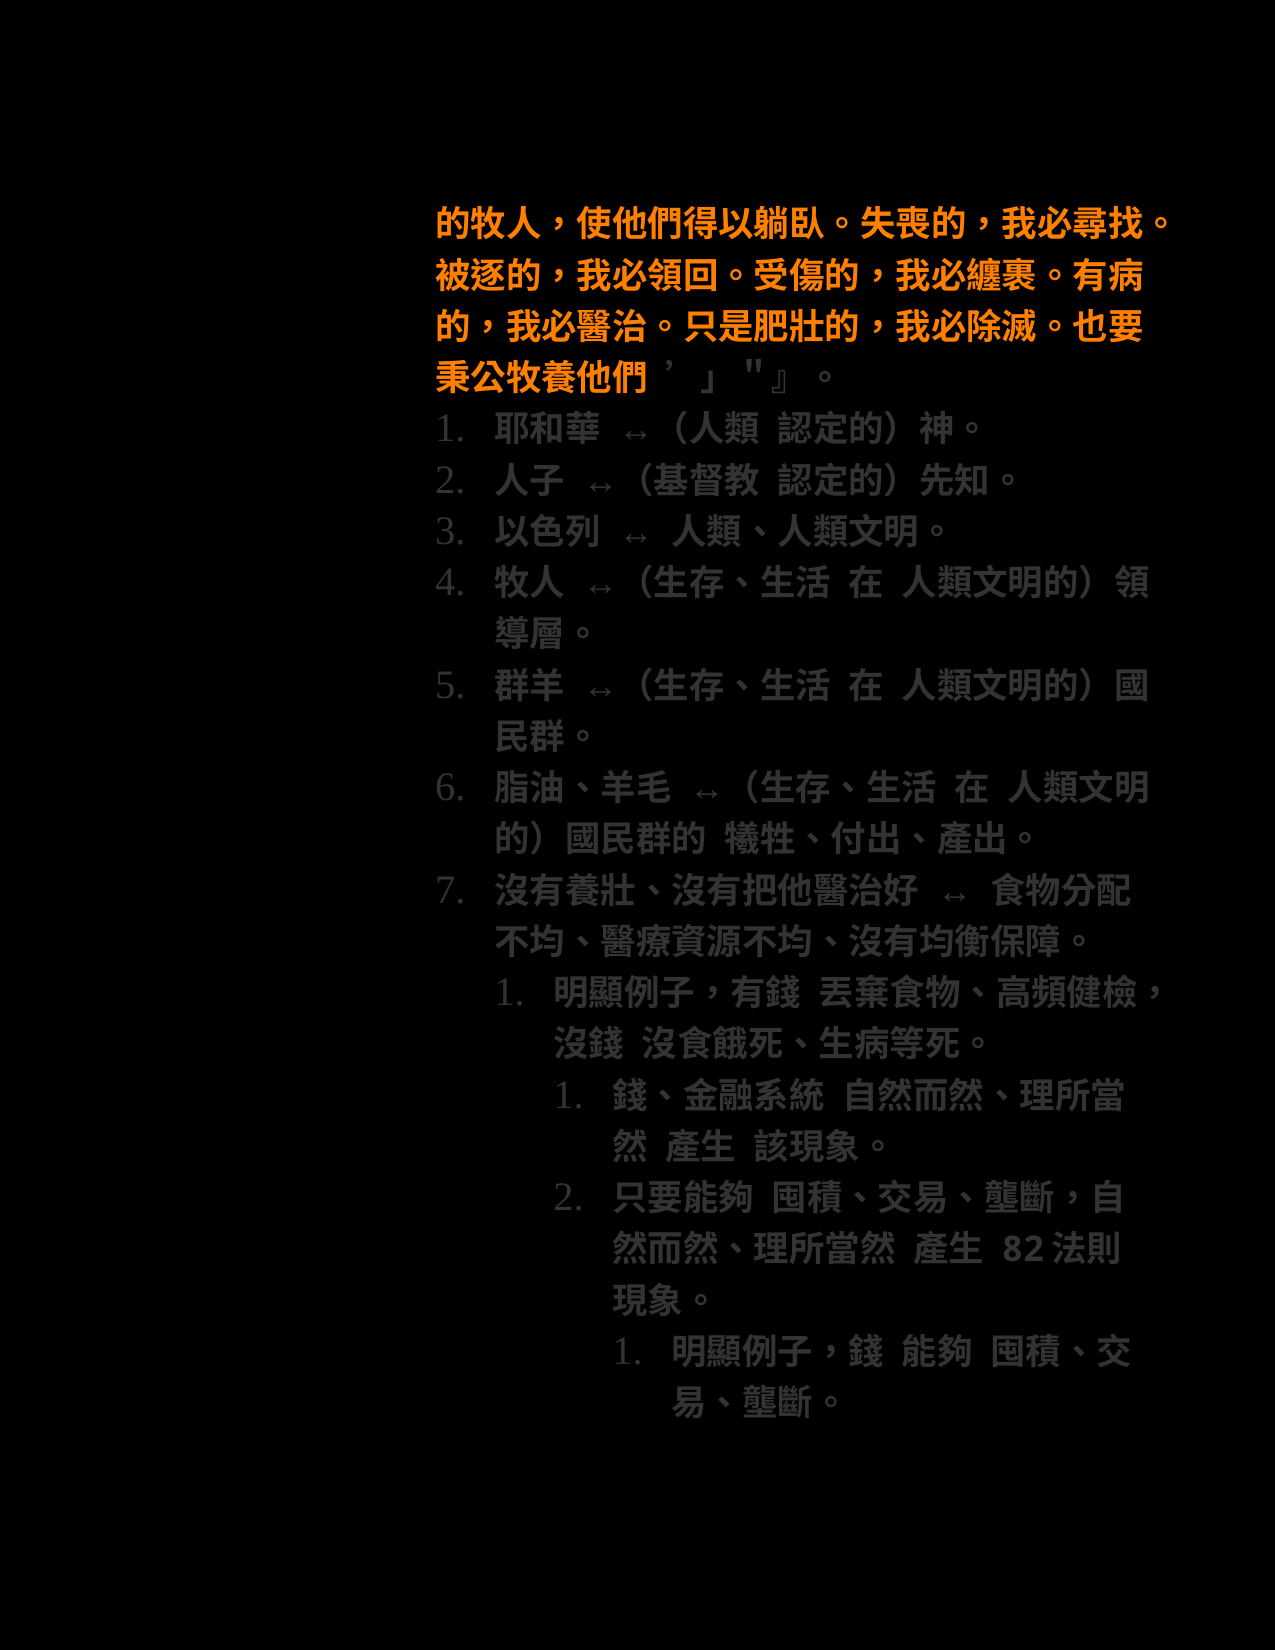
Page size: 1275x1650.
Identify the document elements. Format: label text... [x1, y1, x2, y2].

list 明顯例子，錢 能夠 囤積、交易、壟斷。 [612, 1323, 1157, 1426]
list 人子 ↔（基督教 認定的）先知。 [435, 452, 1157, 503]
list 耶和華的話臨到我說：『人子阿，你要向以色列的牧人發預言，攻擊他們，說：＂主耶和華如此說：「禍哉，以色列的牧人只知道牧養自己，牧人豈不當牧養群羊嗎？你們吃脂油、穿羊毛、宰肥壯的。有瘦弱的，你們沒有養壯。有生病的，你們沒有把他醫治好。有受傷的羊，你們沒有把他纏裹傷口。有被放逐的，你們沒有想辦法去把他們領回來。有已經失喪的，你們沒有去把他尋找回來。但是你們只用強暴嚴嚴地轄制他們而已。我的羊因為沒有牧人，羊就分散了。既分散了，便做了一切野獸的食物。我的羊在諸山之間、在各高岡上流離失所，在全地上分散，無人去尋，無人去找。所以你們這些牧人要聽耶和華的話，主耶和華說：’我指著我的永生起誓，我的羊因為沒有牧人就成為掠物，也做了一切野獸的食物，而我的牧羊人不尋找我的羊。這些牧人只知牧養自己，並不牧養我的羊。所以你們這些牧人要聽耶和華的話，主耶和華如此說：｢ 我必與牧羊人為敵，必向他們的手追討我的羊，使他們不再牧放群羊，牧人也不再牧養自己。我必救我的羊脫離他們這些壞牧人的口，不再作他們的食物｣ ’。主耶和華如此說：’看哪，我必親自尋找我的羊，牧人在羊群四散的日子怎樣尋找他的羊，我必照樣尋找我的羊。這些羊在密雲黑暗的日子四散到各處，我必從他們四散各處那裡救回他們來，我必從萬民中領出他們來，從各國內聚集他們來，引導他們歸回故土，也必在以色列山上，還有一切的溪水旁邊，境內一切可居之處，牧養他們。我必在美好的草場牧養他們，他們的羊圈必在以色列高處的山上，他們必在佳美之圈當中躺臥，也在以色列山肥美的草場吃草。 ’。主耶和華說：’我必親自作我羊的牧人，使他們得以躺臥。失喪的，我必尋找。被逐的，我必領回。受傷的，我必纏裹。有病的，我必醫治。只是肥壯的，我必除滅。也要秉公牧養他們 ’」＂』。 [376, 196, 1157, 401]
list 只要能夠 囤積、交易、壟斷，自然而然、理所當然 產生 82法則 現象。 [553, 1169, 1157, 1323]
list 牧人 ↔（生存、生活 在 人類文明的）領導層。 [435, 554, 1157, 657]
list 明顯例子，有錢 丟棄食物、高頻健檢，沒錢 沒食餓死、生病等死。 [494, 964, 1157, 1067]
list 群羊 ↔（生存、生活 在 人類文明的）國民群。 [435, 657, 1157, 759]
list 沒有養壯、沒有把他醫治好 ↔ 食物分配不均、醫療資源不均、沒有均衡保障。 [435, 862, 1157, 964]
list 脂油、羊毛 ↔（生存、生活 在 人類文明的）國民群的 犧牲、付出、產出。 [435, 759, 1157, 862]
list 以色列 ↔ 人類、人類文明。 [435, 503, 1157, 554]
list 耶和華 ↔（人類 認定的）神。 [435, 401, 1157, 452]
list 錢、金融系統 自然而然、理所當然 產生 該現象。 [553, 1067, 1157, 1169]
